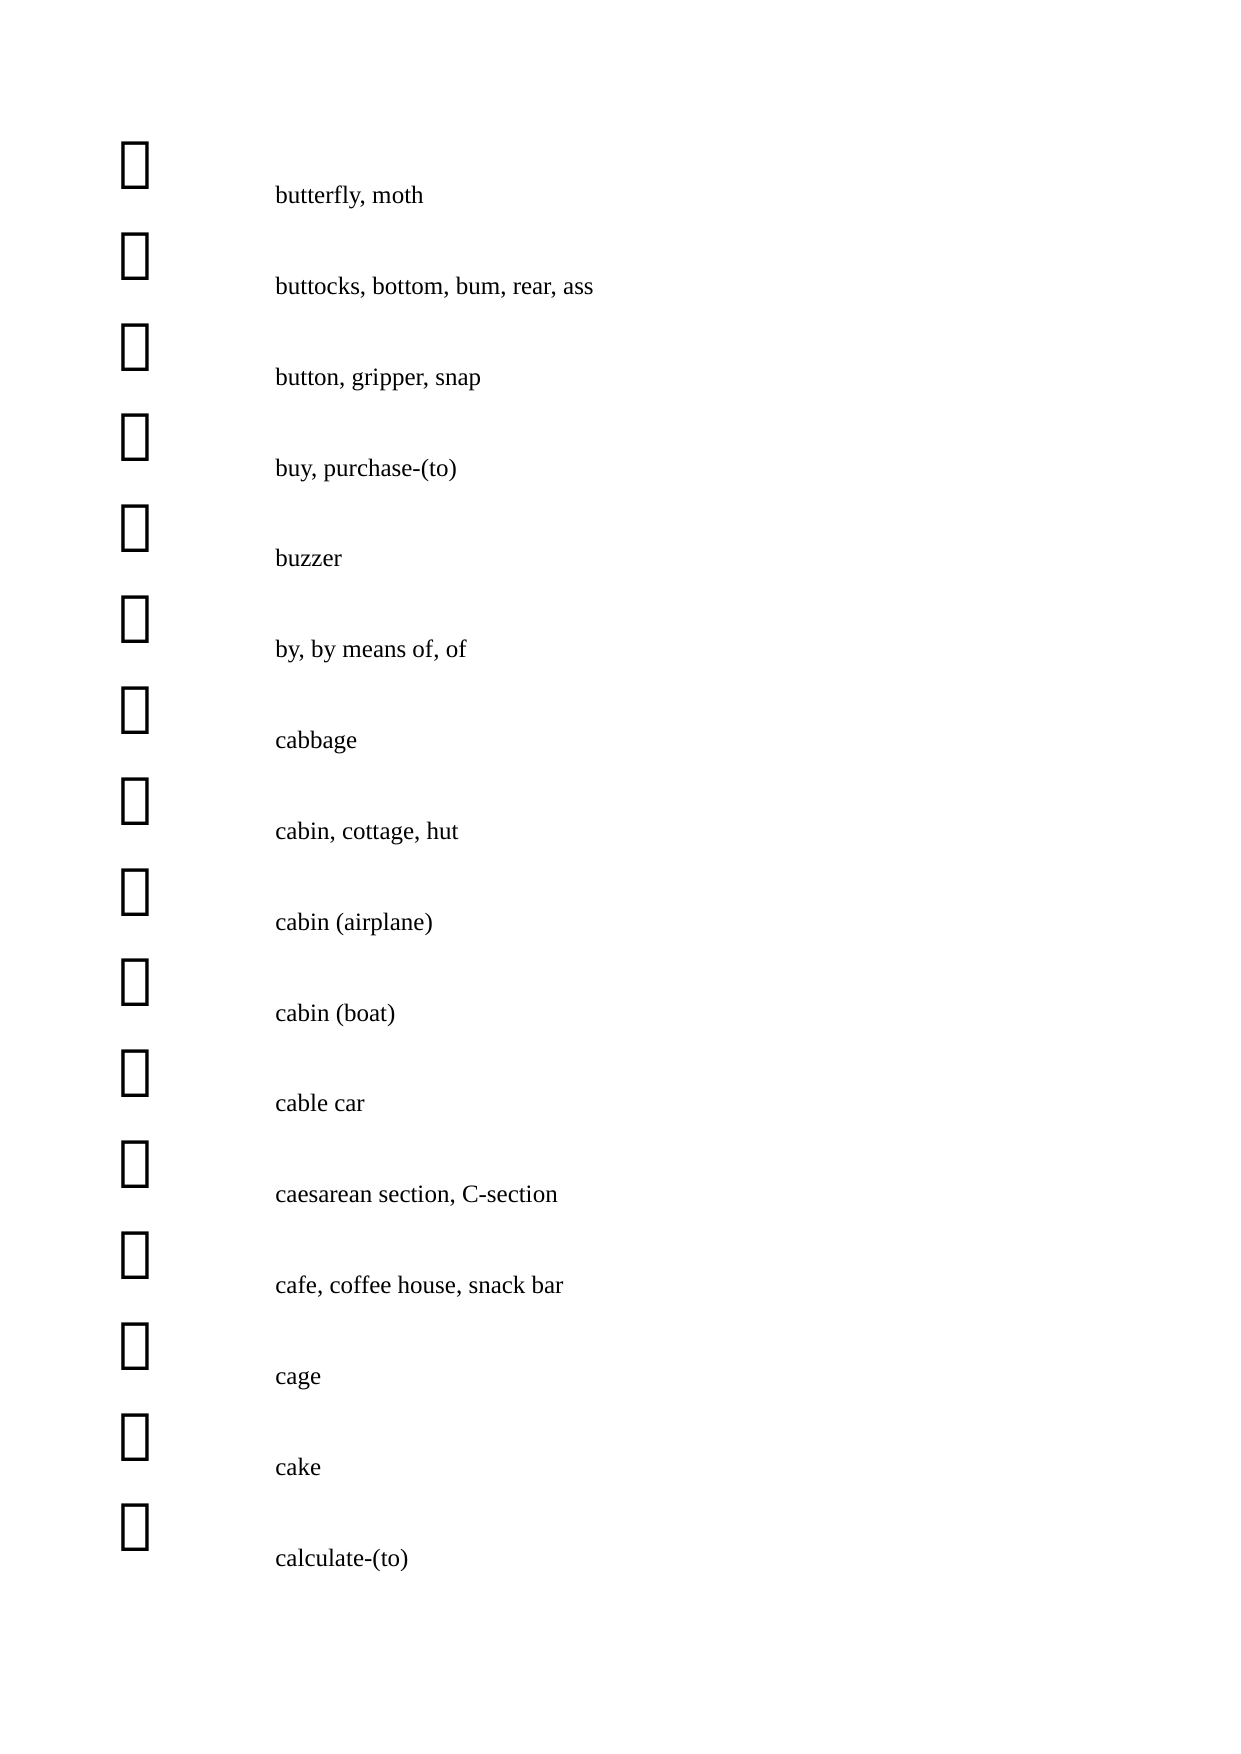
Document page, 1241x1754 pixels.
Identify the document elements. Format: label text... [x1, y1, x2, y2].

table_cell  [115, 936, 275, 1026]
table_cell  [115, 1299, 275, 1390]
table_cell cabin, cottage, hut [275, 754, 949, 845]
table_cell button, gripper, snap [275, 300, 949, 391]
table_cell  [115, 1117, 275, 1208]
table_cell buttocks, bottom, bum, rear, ass [275, 209, 949, 300]
table_cell buy, purchase-(to) [275, 391, 949, 481]
table_cell cafe, coffee house, snack bar [275, 1208, 949, 1299]
table_cell  [115, 1026, 275, 1117]
table_cell buzzer [275, 481, 949, 572]
table_cell cabin (airplane) [275, 845, 949, 936]
table_cell  [115, 1481, 275, 1571]
table_cell cabbage [275, 663, 949, 754]
table_cell  [115, 754, 275, 845]
table_cell  [115, 481, 275, 572]
table_cell  [115, 391, 275, 481]
table_cell  [115, 663, 275, 754]
table_cell cable car [275, 1026, 949, 1117]
table_cell  [115, 118, 275, 209]
table_cell cage [275, 1299, 949, 1390]
table_cell  [115, 300, 275, 391]
table_cell butterfly, moth [275, 118, 949, 209]
table_cell  [115, 1390, 275, 1481]
table_cell  [115, 572, 275, 663]
table_cell  [115, 845, 275, 936]
table_cell calculate-(to) [275, 1481, 949, 1571]
table_cell  [115, 1208, 275, 1299]
table_cell cake [275, 1390, 949, 1481]
table_cell by, by means of, of [275, 572, 949, 663]
table_cell  [115, 209, 275, 300]
table_cell cabin (boat) [275, 936, 949, 1026]
table_cell caesarean section, C-section [275, 1117, 949, 1208]
